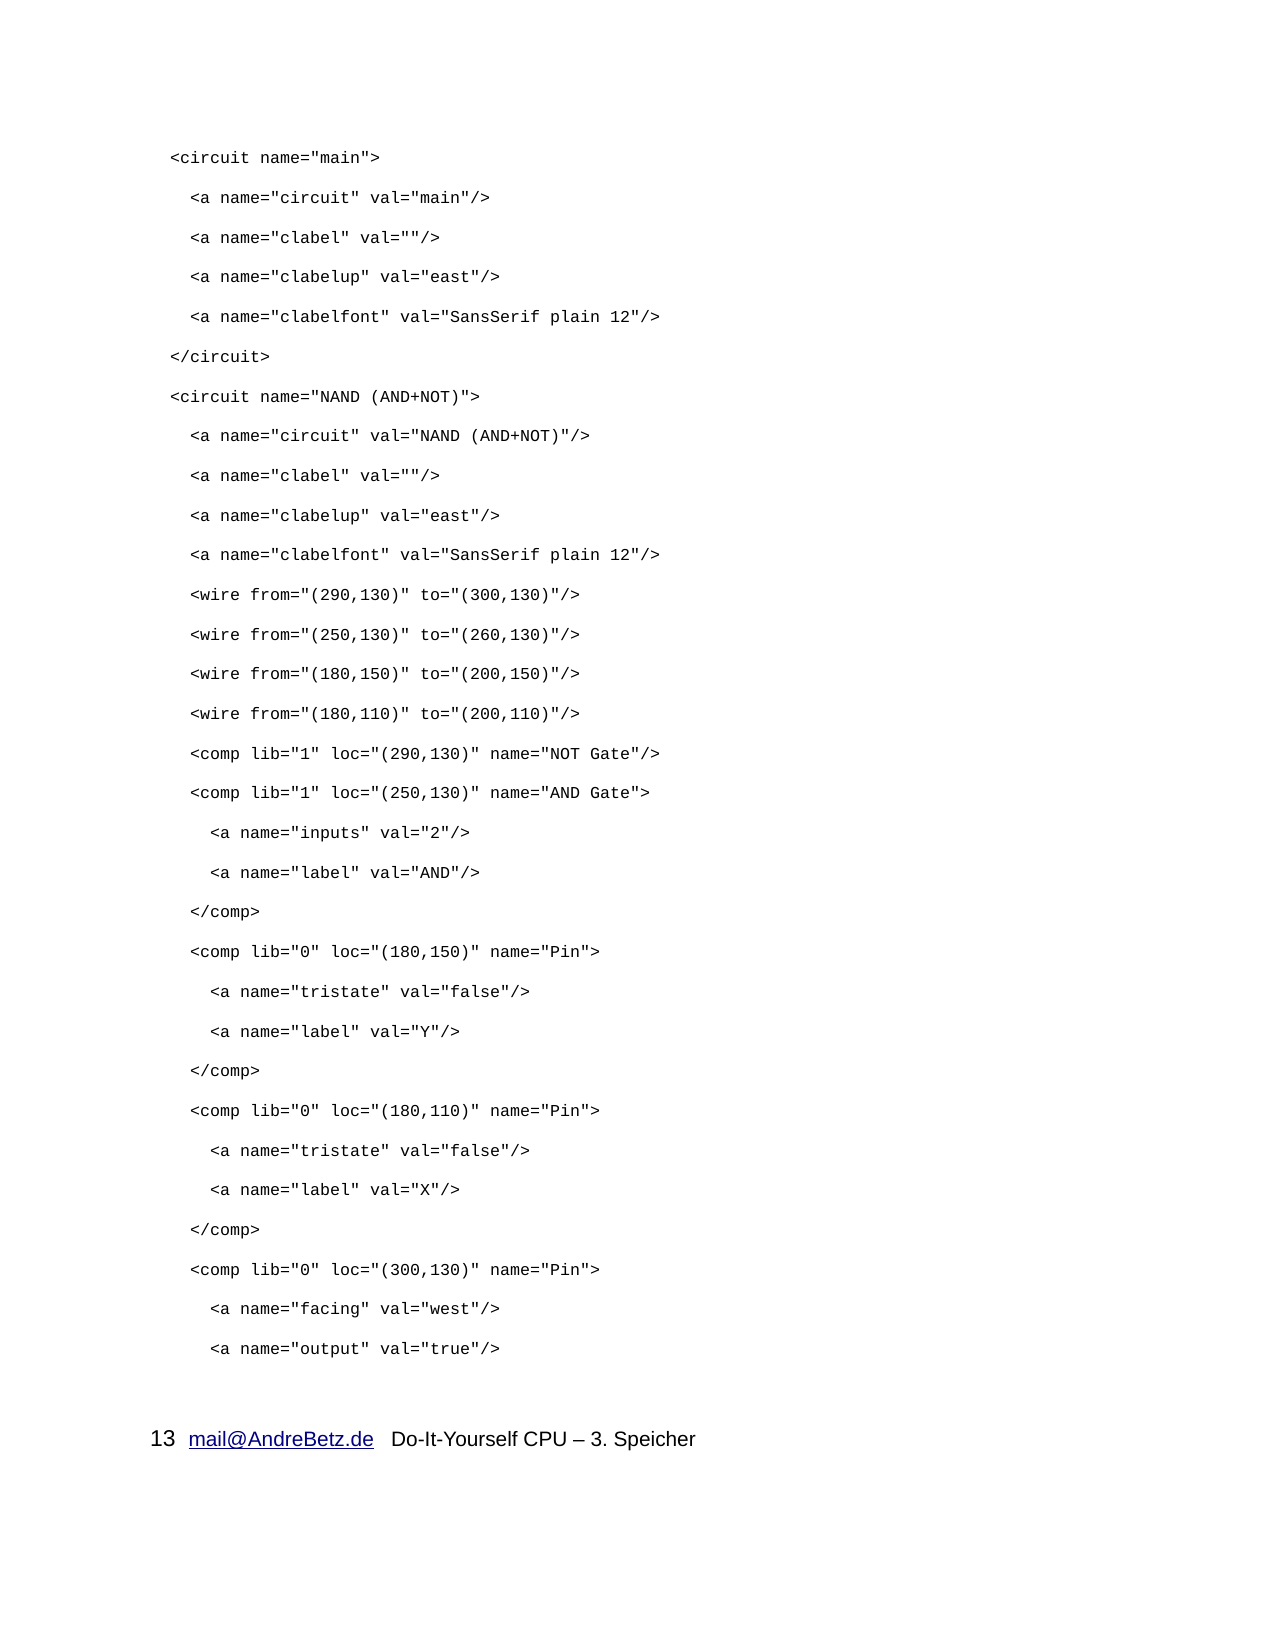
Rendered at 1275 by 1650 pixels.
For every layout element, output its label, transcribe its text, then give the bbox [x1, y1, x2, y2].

text <a name="facing" val="west"/> [150, 1301, 1125, 1320]
text <a name="inputs" val="2"/> [150, 825, 1125, 843]
text <a name="circuit" val="main"/> [150, 190, 1125, 208]
text <comp lib="1" loc="(250,130)" name="AND Gate"> [150, 785, 1125, 804]
text <a name="label" val="AND"/> [150, 864, 1125, 883]
text <a name="clabelup" val="east"/> [150, 507, 1125, 526]
text <circuit name="main"> [150, 150, 1125, 169]
text <circuit name="NAND (AND+NOT)"> [150, 388, 1125, 407]
text </comp> [150, 1063, 1125, 1082]
text <comp lib="0" loc="(300,130)" name="Pin"> [150, 1261, 1125, 1280]
text </circuit> [150, 348, 1125, 367]
text <a name="tristate" val="false"/> [150, 1142, 1125, 1161]
text <a name="clabel" val=""/> [150, 229, 1125, 248]
text <a name="output" val="true"/> [150, 1341, 1125, 1359]
text <a name="clabelup" val="east"/> [150, 269, 1125, 288]
text <a name="circuit" val="NAND (AND+NOT)"/> [150, 428, 1125, 447]
text <comp lib="0" loc="(180,150)" name="Pin"> [150, 944, 1125, 963]
text <comp lib="1" loc="(290,130)" name="NOT Gate"/> [150, 745, 1125, 764]
text </comp> [150, 1222, 1125, 1240]
text <a name="tristate" val="false"/> [150, 983, 1125, 1002]
text <wire from="(180,150)" to="(200,150)"/> [150, 666, 1125, 685]
text <a name="label" val="Y"/> [150, 1023, 1125, 1042]
text <a name="clabel" val=""/> [150, 467, 1125, 486]
text <wire from="(290,130)" to="(300,130)"/> [150, 587, 1125, 605]
text <comp lib="0" loc="(180,110)" name="Pin"> [150, 1102, 1125, 1121]
text </comp> [150, 904, 1125, 923]
text <a name="label" val="X"/> [150, 1182, 1125, 1201]
text <a name="clabelfont" val="SansSerif plain 12"/> [150, 547, 1125, 566]
text <wire from="(180,110)" to="(200,110)"/> [150, 706, 1125, 724]
text <wire from="(250,130)" to="(260,130)"/> [150, 626, 1125, 645]
text <a name="clabelfont" val="SansSerif plain 12"/> [150, 309, 1125, 328]
